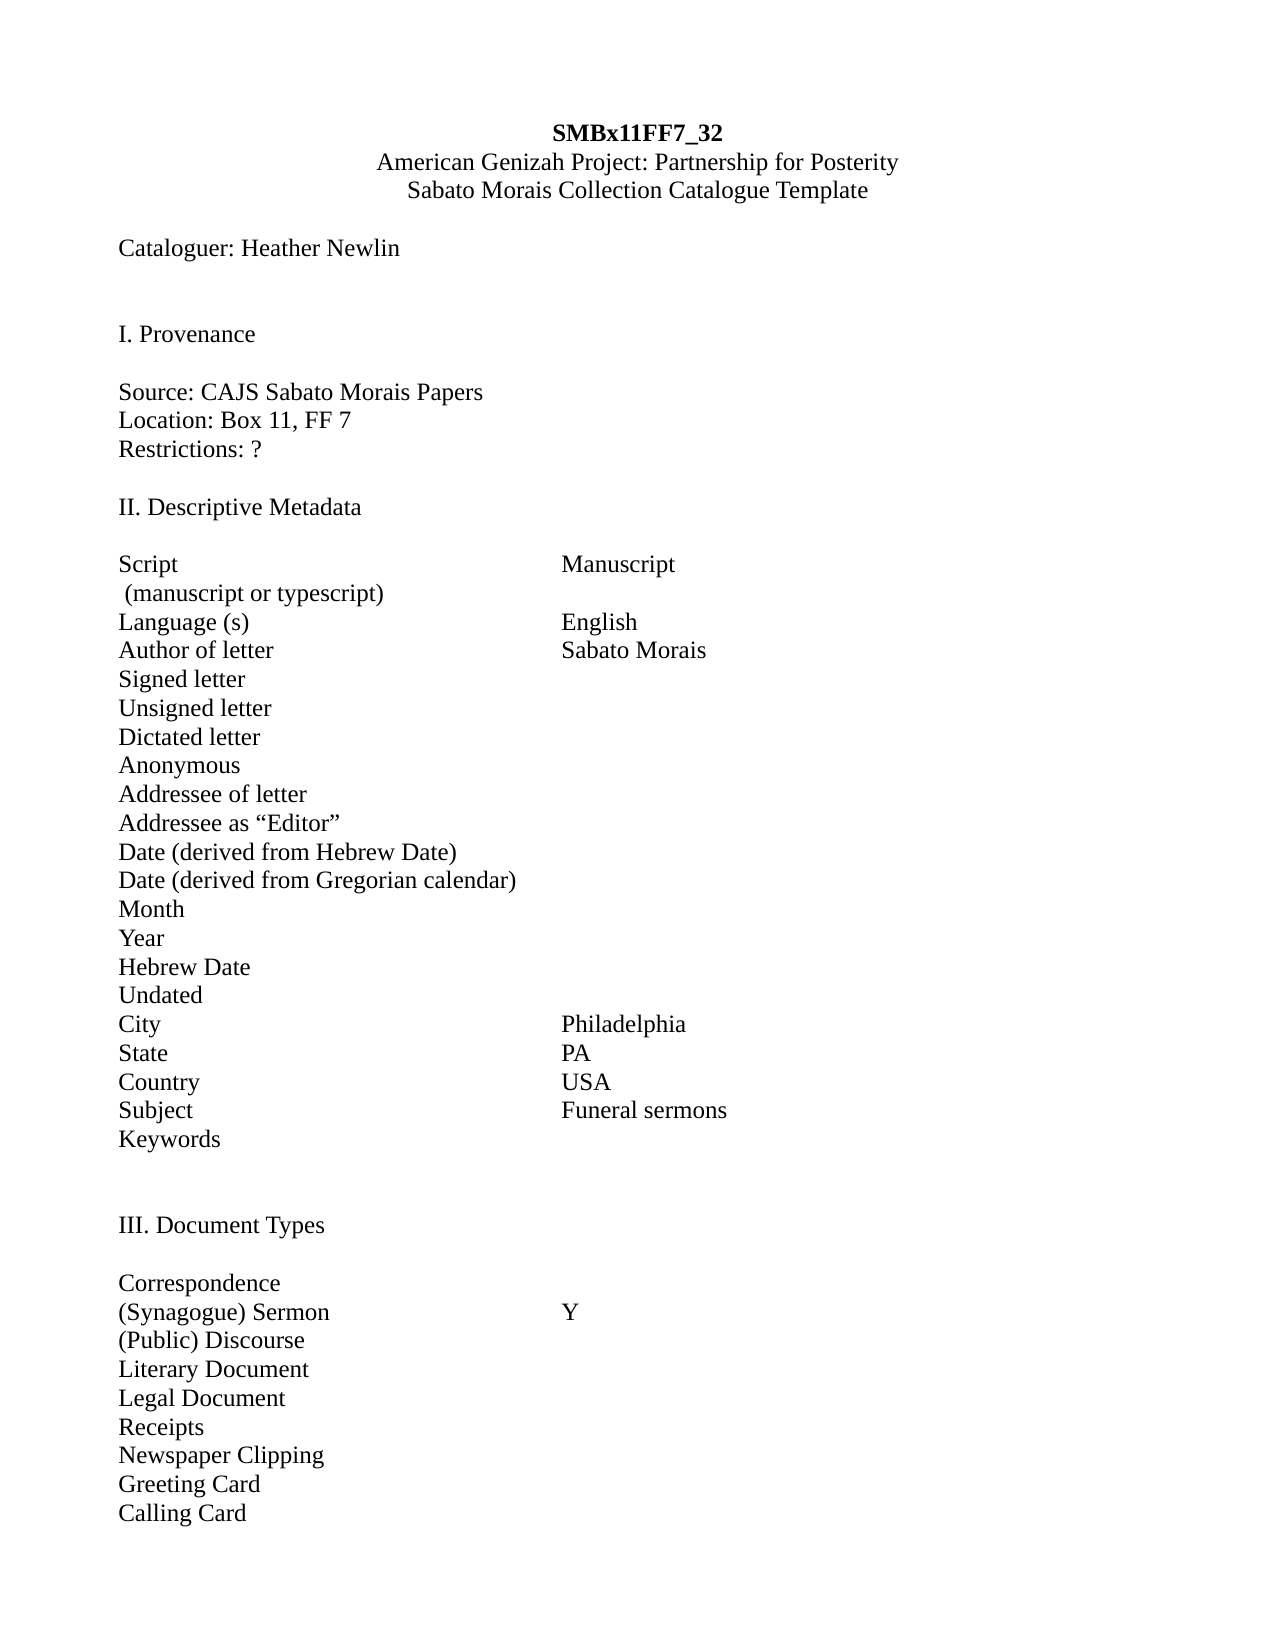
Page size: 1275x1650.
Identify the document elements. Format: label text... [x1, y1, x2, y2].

text Script Manuscript [118, 549, 1157, 578]
text Correspondence [118, 1268, 1157, 1297]
text Cataloguer: Heather Newlin [118, 233, 1157, 262]
text III. Document Types [118, 1211, 1157, 1239]
text Receipts [118, 1412, 1157, 1441]
text Keywords [118, 1124, 1157, 1153]
text Calling Card [118, 1498, 1157, 1527]
text Date (derived from Gregorian calendar) [118, 866, 1157, 894]
text Author of letter Sabato Morais [118, 636, 1157, 664]
text Location: Box 11, FF 7 [118, 406, 1157, 434]
text State PA [118, 1038, 1157, 1067]
text Year [118, 923, 1157, 952]
text American Genizah Project: Partnership for Posterity [118, 147, 1157, 176]
text Month [118, 894, 1157, 923]
text Addressee of letter [118, 779, 1157, 808]
text Addressee as “Editor” [118, 808, 1157, 837]
text Undated [118, 981, 1157, 1009]
text Anonymous [118, 751, 1157, 779]
text Dictated letter [118, 722, 1157, 751]
text Hebrew Date [118, 952, 1157, 981]
text Legal Document [118, 1383, 1157, 1412]
text City Philadelphia [118, 1009, 1157, 1038]
text Signed letter [118, 664, 1157, 693]
text (manuscript or typescript) [118, 578, 1157, 607]
text Greeting Card [118, 1469, 1157, 1498]
text (Synagogue) Sermon Y [118, 1297, 1157, 1326]
text Newspaper Clipping [118, 1441, 1157, 1469]
text I. Provenance [118, 319, 1157, 348]
text II. Descriptive Metadata [118, 492, 1157, 521]
text Language (s) English [118, 607, 1157, 636]
text Unsigned letter [118, 693, 1157, 722]
text SMBx11FF7_32 [118, 118, 1157, 147]
text Date (derived from Hebrew Date) [118, 837, 1157, 866]
text Subject Funeral sermons [118, 1096, 1157, 1124]
text Literary Document [118, 1354, 1157, 1383]
text Source: CAJS Sabato Morais Papers [118, 377, 1157, 406]
text Country USA [118, 1067, 1157, 1096]
text Restrictions: ? [118, 434, 1157, 463]
text Sabato Morais Collection Catalogue Template [118, 176, 1157, 204]
text (Public) Discourse [118, 1326, 1157, 1354]
